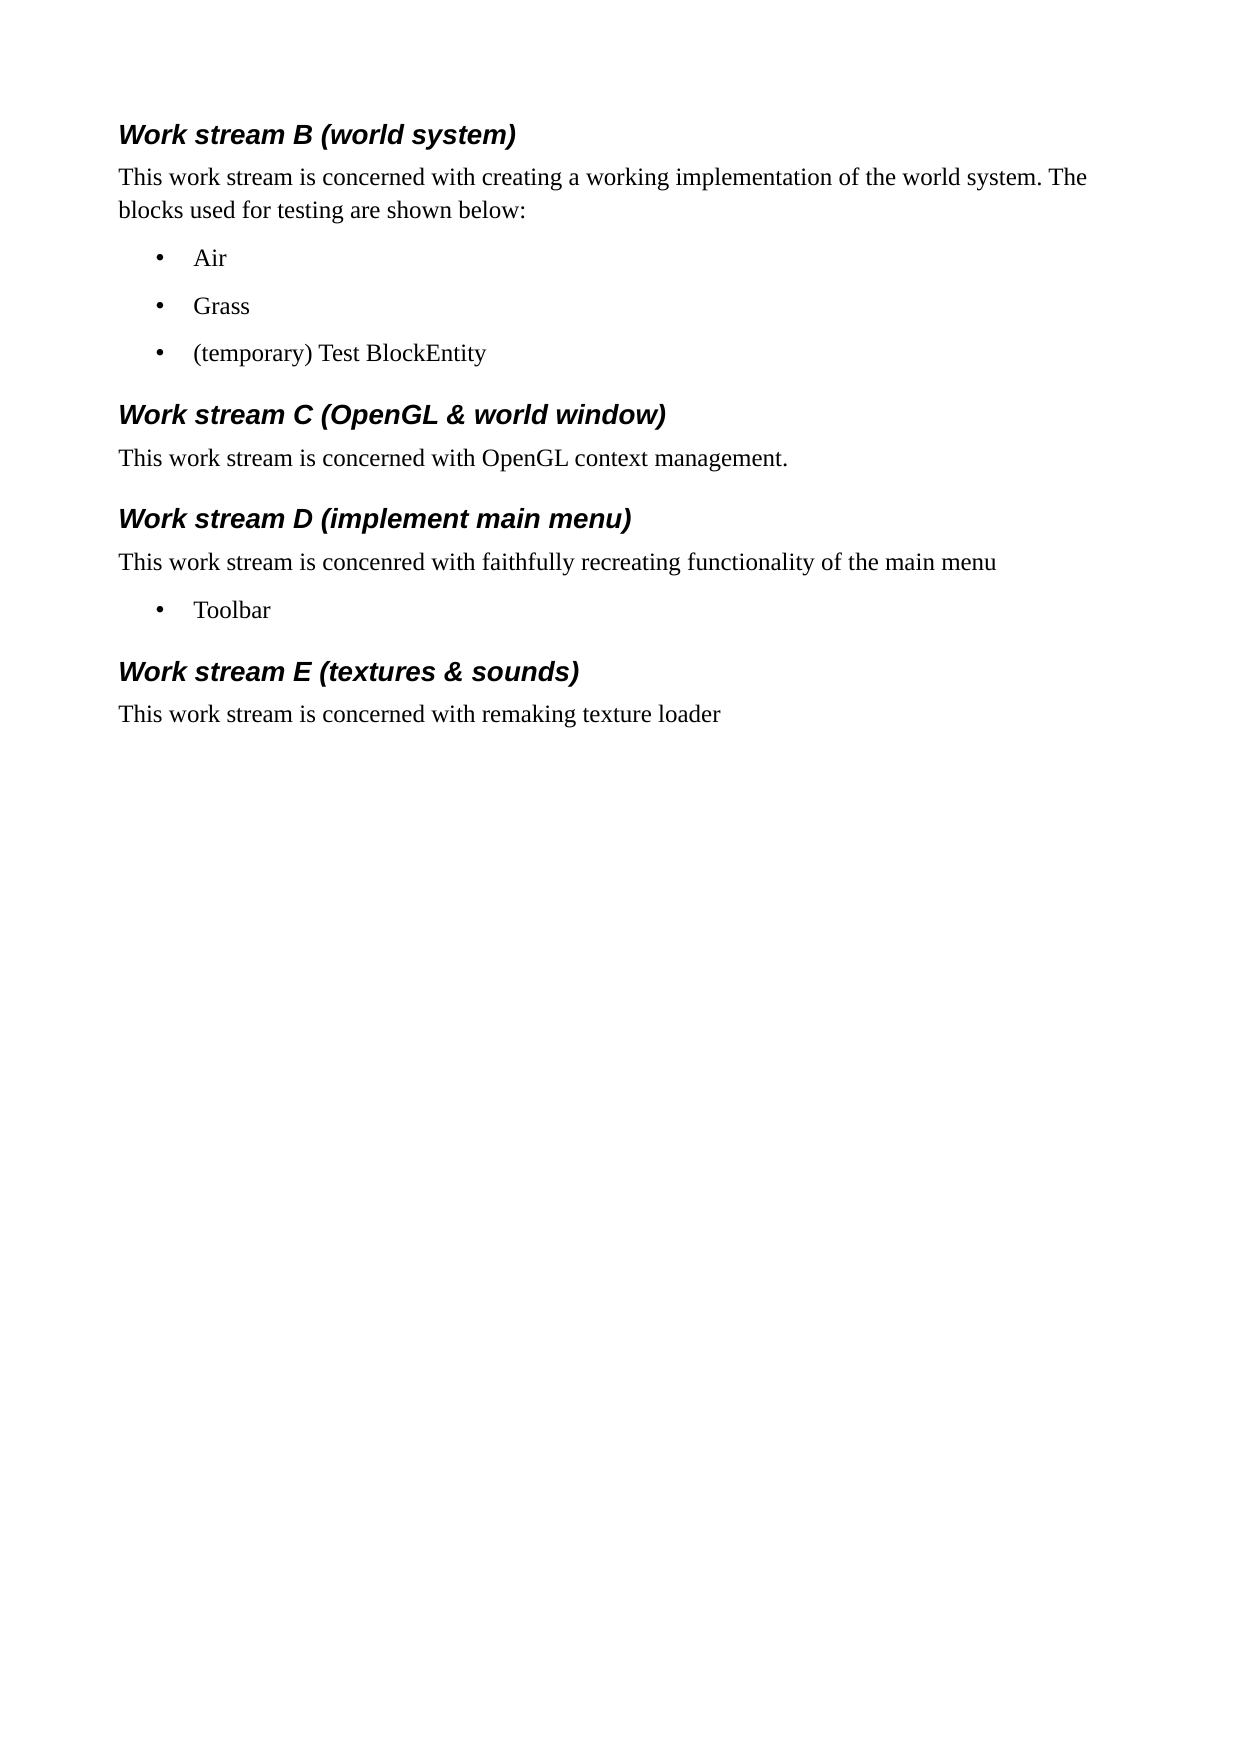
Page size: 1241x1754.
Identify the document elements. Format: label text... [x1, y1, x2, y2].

list Toolbar [156, 595, 1122, 624]
subtitle Work stream B (world system) [118, 118, 1122, 150]
text This work stream is concerned with remaking texture loader [118, 699, 1122, 728]
subtitle Work stream C (OpenGL & world window) [118, 398, 1122, 430]
list Air [156, 243, 1122, 272]
text This work stream is concerned with creating a working implementation of the world system. The blocks used for testing are shown below: [118, 162, 1122, 224]
text This work stream is concenred with faithfully recreating functionality of the main menu [118, 547, 1122, 576]
list (temporary) Test BlockEntity [156, 338, 1122, 367]
list Grass [156, 291, 1122, 319]
text This work stream is concerned with OpenGL context management. [118, 443, 1122, 472]
subtitle Work stream D (implement main menu) [118, 503, 1122, 535]
subtitle Work stream E (textures & sounds) [118, 655, 1122, 687]
